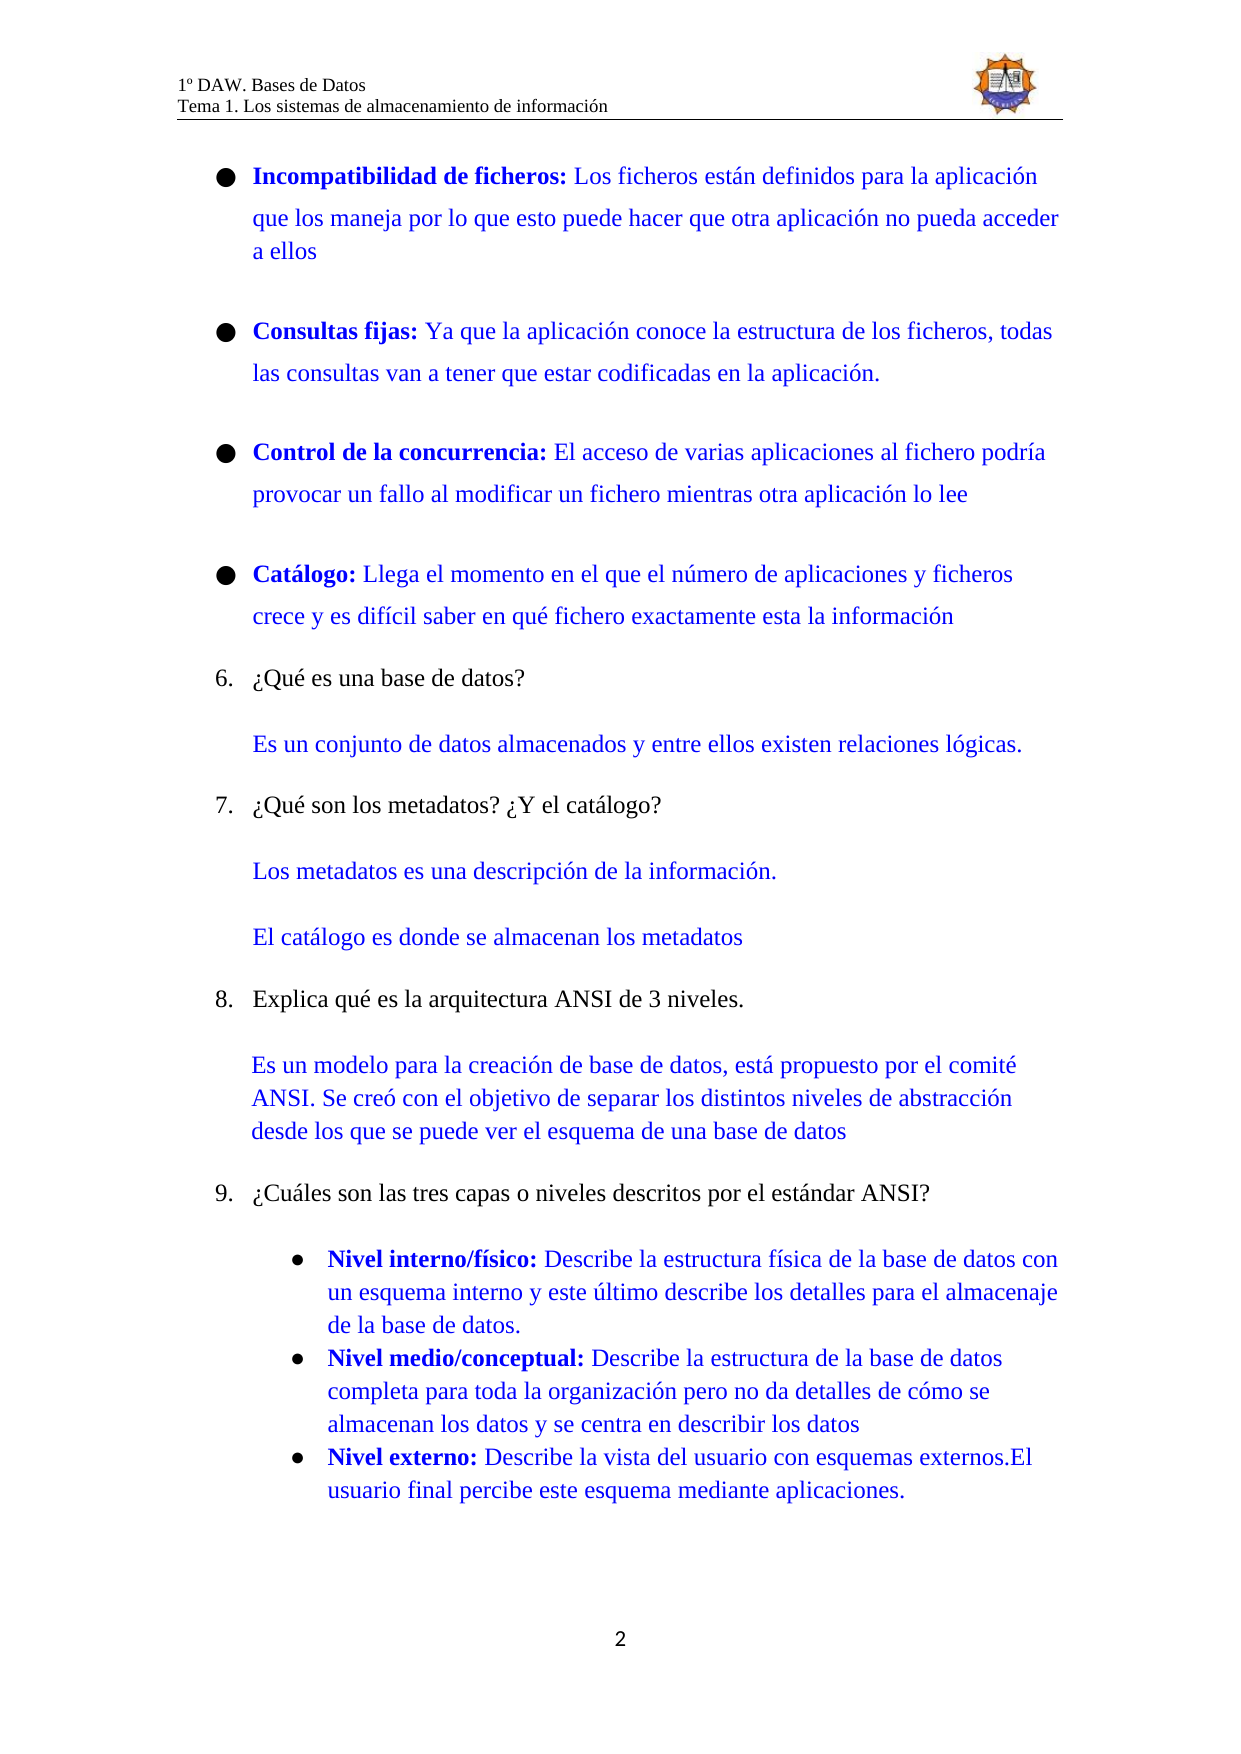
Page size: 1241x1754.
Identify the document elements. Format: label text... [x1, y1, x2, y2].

list ¿Cuáles son las tres capas o niveles descritos por el estándar ANSI? [215, 1178, 1063, 1207]
text Los metadatos es una descripción de la información. [252, 856, 1063, 885]
list Nivel externo: Describe la vista del usuario con esquemas externos.El usuario final percibe este esquema mediante aplicaciones. [290, 1442, 1063, 1504]
list Control de la concurrencia: El acceso de varias aplicaciones al fichero podría provocar un fallo al modificar un fichero mientras otra aplicación lo lee [215, 424, 1063, 508]
list Nivel medio/conceptual: Describe la estructura de la base de datos completa para toda la organización pero no da detalles de cómo se almacenan los datos y se centra en describir los datos [290, 1343, 1063, 1438]
text El catálogo es donde se almacenan los metadatos [252, 922, 1063, 951]
list Incompatibilidad de ficheros: Los ficheros están definidos para la aplicación que los maneja por lo que esto puede hacer que otra aplicación no pueda acceder a ellos [215, 148, 1063, 265]
list ¿Qué son los metadatos? ¿Y el catálogo? [215, 790, 1063, 819]
list Catálogo: Llega el momento en el que el número de aplicaciones y ficheros crece y es difícil saber en qué fichero exactamente esta la información [215, 545, 1063, 629]
list Nivel interno/físico: Describe la estructura física de la base de datos con un esquema interno y este último describe los detalles para el almacenaje de la base de datos. [290, 1244, 1063, 1339]
list Consultas fijas: Ya que la aplicación conoce la estructura de los ficheros, todas las consultas van a tener que estar codificadas en la aplicación. [215, 302, 1063, 386]
text Es un conjunto de datos almacenados y entre ellos existen relaciones lógicas. [177, 729, 1063, 757]
picture [971, 52, 1039, 119]
text Es un modelo para la creación de base de datos, está propuesto por el comité ANSI. Se creó con el objetivo de separar los distintos niveles de abstracción desde los que se puede ver el esquema de una base de datos [251, 1050, 1063, 1145]
list ¿Qué es una base de datos? [215, 663, 1063, 691]
list Explica qué es la arquitectura ANSI de 3 niveles. [215, 984, 1063, 1013]
